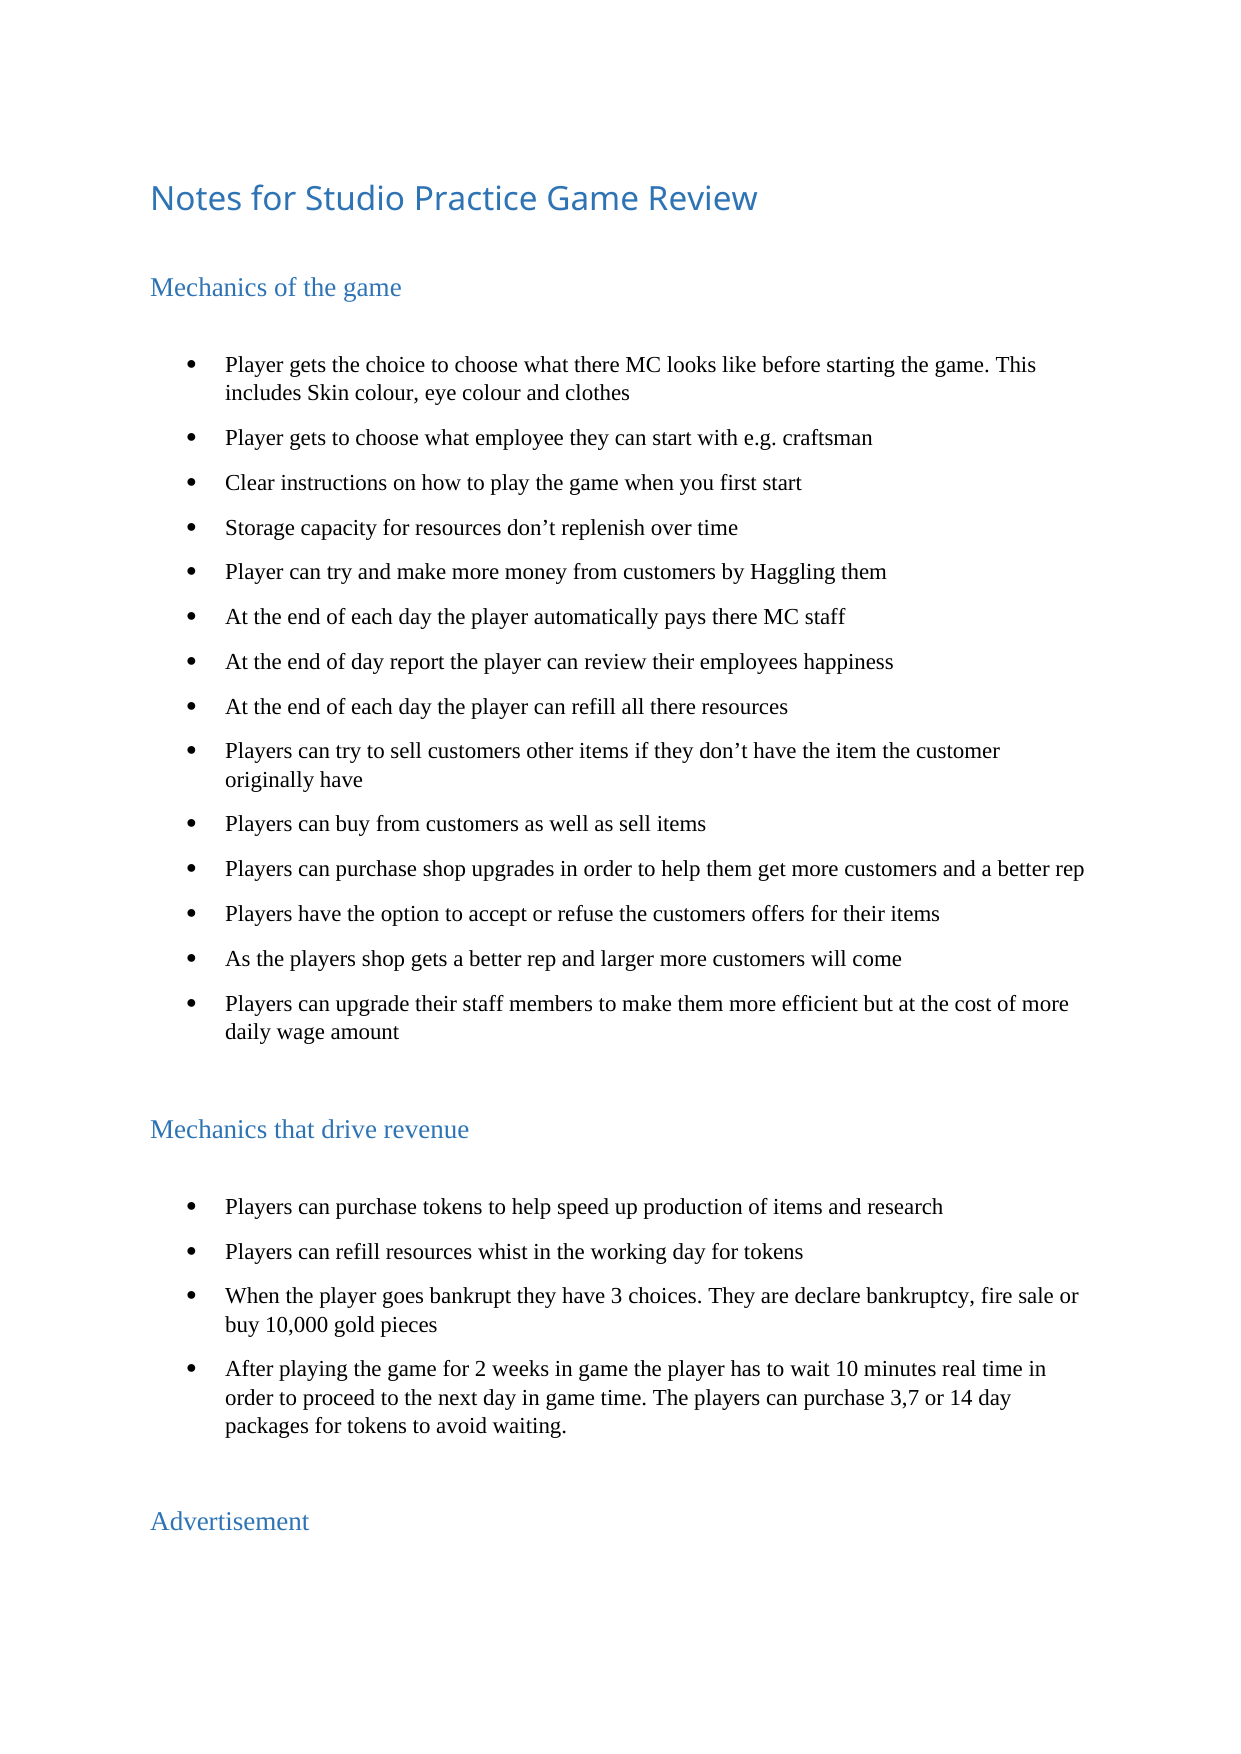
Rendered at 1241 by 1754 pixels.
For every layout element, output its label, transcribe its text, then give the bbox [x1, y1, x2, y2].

list Players have the option to accept or refuse the customers offers for their items [187, 900, 1090, 926]
list After playing the game for 2 weeks in game the player has to wait 10 minutes real time in order to proceed to the next day in game time. The players can purchase 3,7 or 14 day packages for tokens to avoid waiting. [187, 1356, 1090, 1438]
list Player can try and make more money from customers by Haggling them [187, 558, 1090, 585]
subtitle Mechanics of the game [150, 271, 1090, 302]
list At the end of each day the player automatically pays there MC staff [187, 603, 1090, 629]
list Players can buy from customers as well as sell items [187, 810, 1090, 837]
list Players can try to sell customers other items if they don’t have the item the customer originally have [187, 737, 1090, 792]
list Players can upgrade their staff members to make them more efficient but at the cost of more daily wage amount [187, 989, 1090, 1044]
list Players can refill resources whist in the working day for tokens [187, 1238, 1090, 1264]
subtitle Advertisement [150, 1506, 1090, 1537]
list Players can purchase shop upgrades in order to help them get more customers and a better rep [187, 855, 1090, 882]
list At the end of day report the player can review their employees happiness [187, 648, 1090, 674]
list At the end of each day the player can refill all there resources [187, 693, 1090, 719]
list Storage capacity for resources don’t replenish over time [187, 513, 1090, 540]
subtitle Notes for Studio Practice Game Review [150, 175, 1090, 220]
list When the player goes bankrupt they have 3 choices. They are declare bankruptcy, fire sale or buy 10,000 gold pieces [187, 1283, 1090, 1337]
list Player gets to choose what employee they can start with e.g. craftsman [187, 424, 1090, 450]
list As the players shop gets a better rep and larger more customers will come [187, 945, 1090, 971]
list Player gets the choice to choose what there MC looks like before starting the game. This includes Skin colour, eye colour and clothes [187, 351, 1090, 406]
list Clear instructions on how to play the game when you first start [187, 469, 1090, 495]
list Players can purchase tokens to help speed up production of items and research [187, 1193, 1090, 1219]
subtitle Mechanics that drive revenue [150, 1113, 1090, 1144]
